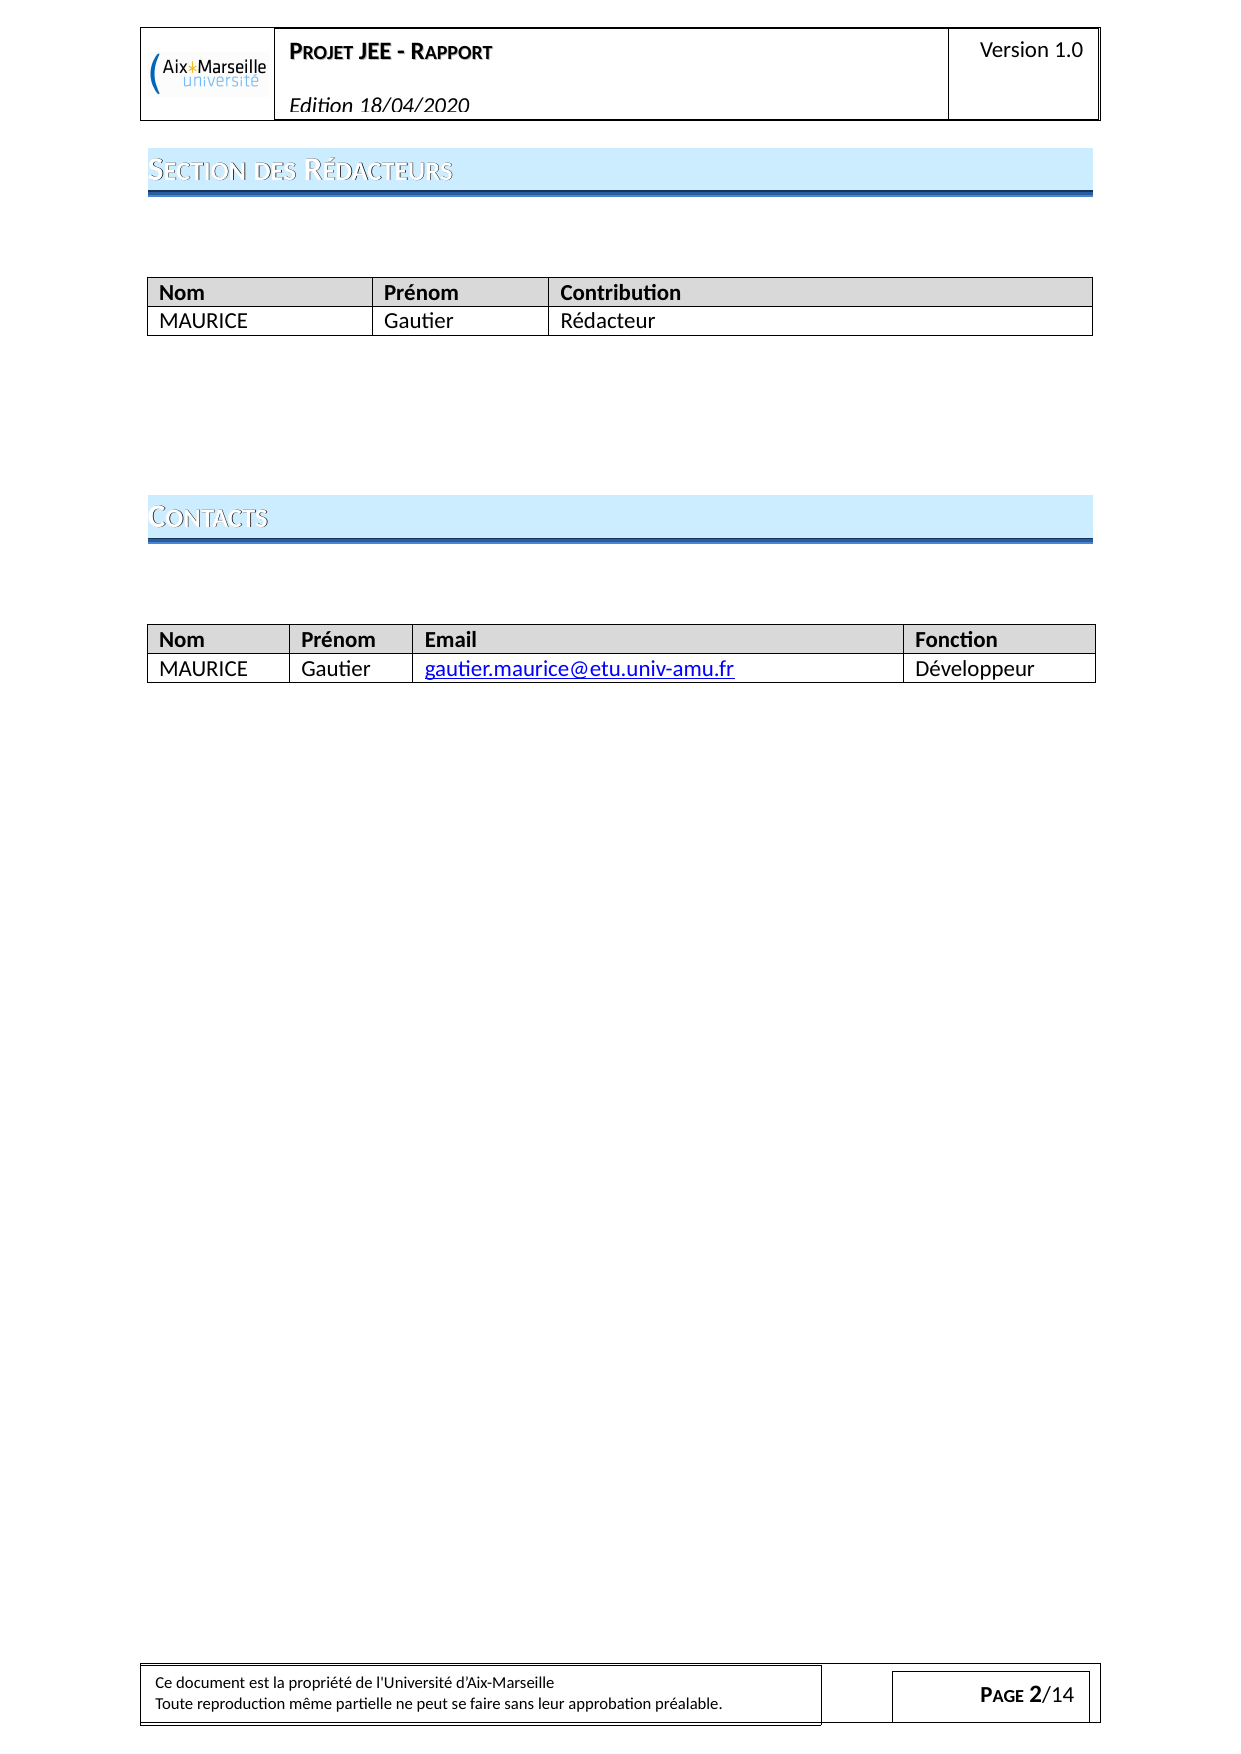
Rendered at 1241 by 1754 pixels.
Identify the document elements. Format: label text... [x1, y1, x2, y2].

table_cell Rédacteur [549, 307, 1092, 335]
table_header Contribution [549, 278, 1092, 306]
picture [147, 52, 269, 97]
table_cell MAURICE [148, 307, 372, 335]
text Section des Rédacteurs [148, 148, 1093, 190]
table_cell Développeur [904, 654, 1095, 682]
table_cell Gautier [290, 654, 412, 682]
table_header Nom [148, 625, 289, 653]
table_header Nom [148, 278, 372, 306]
table_header Email [413, 625, 903, 653]
table_header Prénom [290, 625, 412, 653]
table_cell gautier.maurice@etu.univ-amu.fr [413, 654, 903, 682]
table_header Fonction [904, 625, 1095, 653]
table_cell MAURICE [148, 654, 289, 682]
table_header Prénom [373, 278, 548, 306]
table_cell Gautier [373, 307, 548, 335]
text Contacts [148, 495, 1093, 538]
